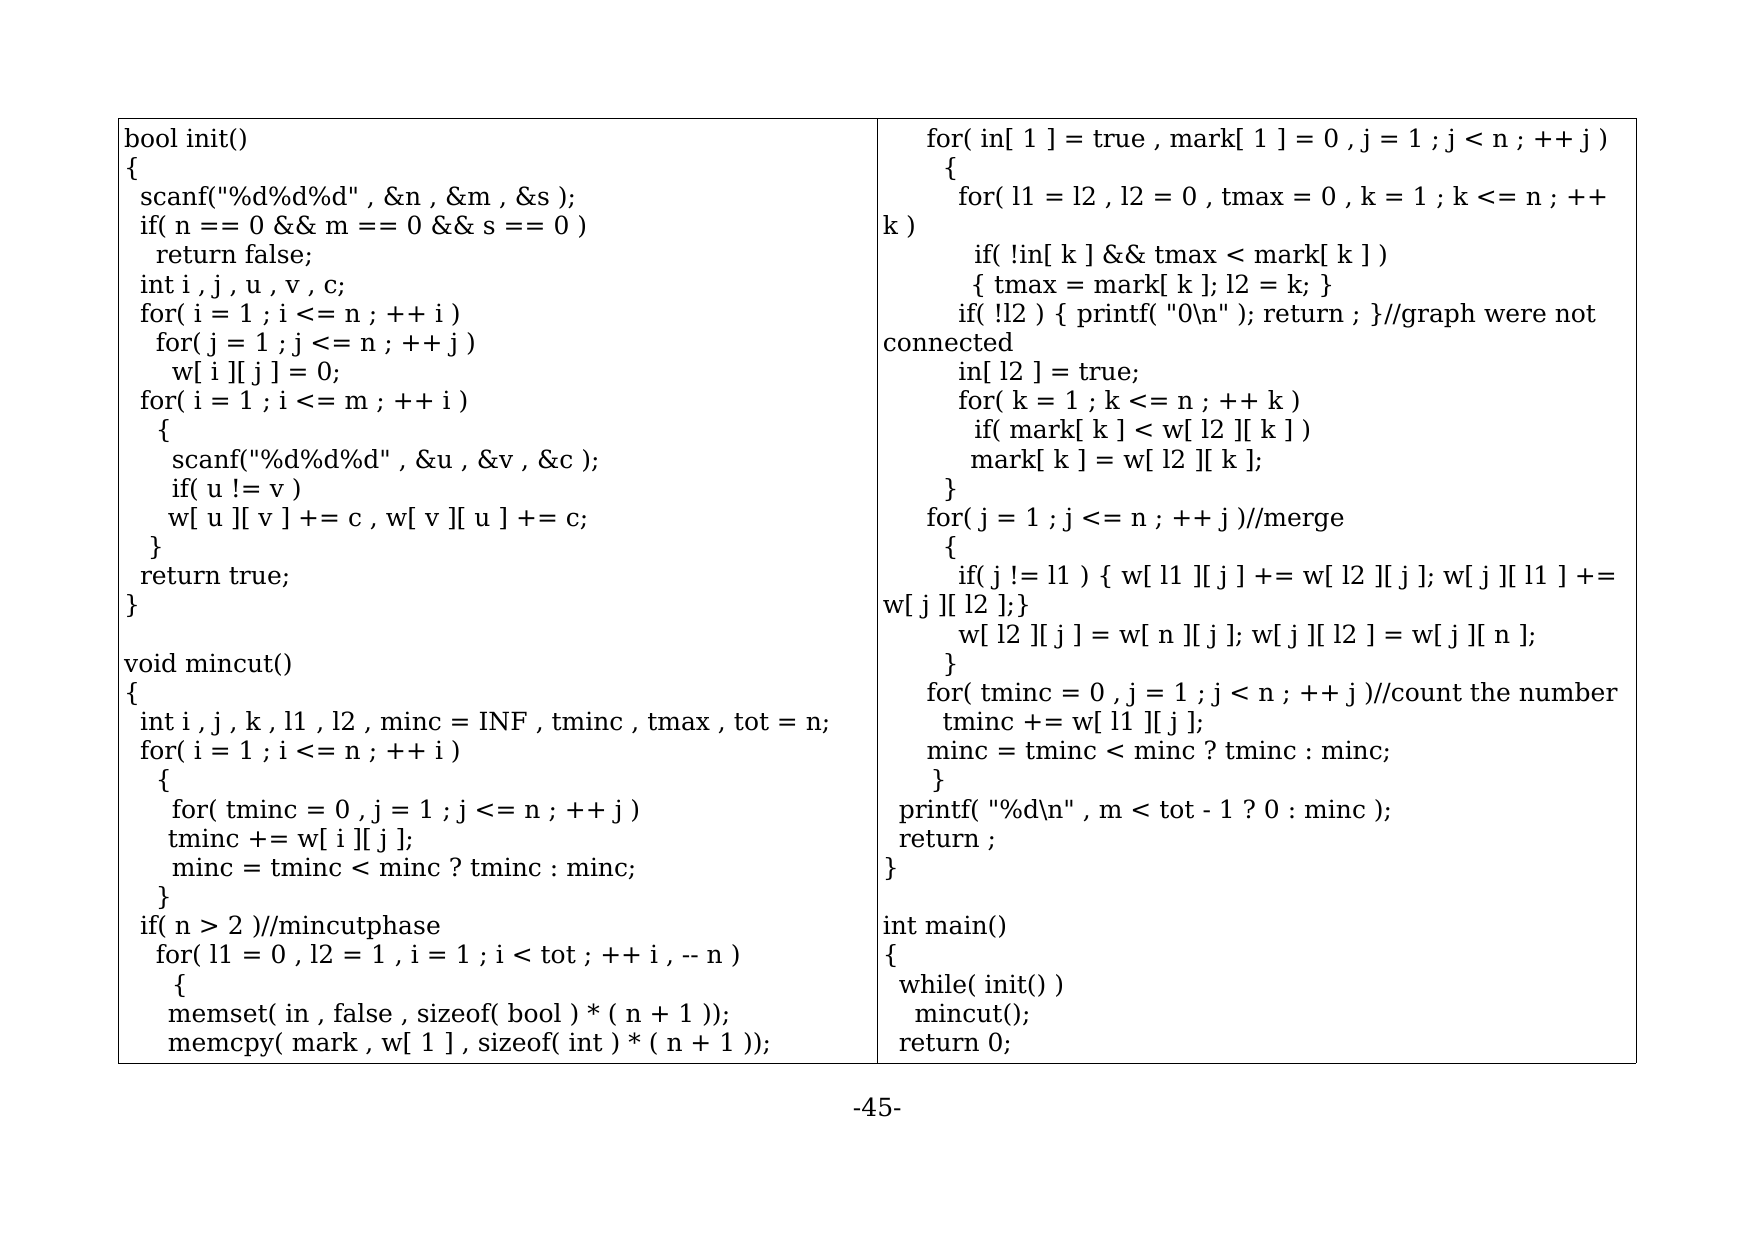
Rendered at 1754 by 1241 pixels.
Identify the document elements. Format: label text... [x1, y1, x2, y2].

table_header bool init() { scanf("%d%d%d" , &n , &m , &s ); if( n == 0 && m == 0 && s == 0 ) return false; int i , j , u , v , c; for( i = 1 ; i <= n ; ++ i ) for( j = 1 ; j <= n ; ++ j ) w[ i ][ j ] = 0; for( i = 1 ; i <= m ; ++ i ) { scanf("%d%d%d" , &u , &v , &c ); if( u != v ) w[ u ][ v ] += c , w[ v ][ u ] += c; } return true; } void mincut() { int i , j , k , l1 , l2 , minc = INF , tminc , tmax , tot = n; for( i = 1 ; i <= n ; ++ i ) { for( tminc = 0 , j = 1 ; j <= n ; ++ j ) tminc += w[ i ][ j ]; minc = tminc < minc ? tminc : minc; } if( n > 2 )//mincutphase for( l1 = 0 , l2 = 1 , i = 1 ; i < tot ; ++ i , -- n ) { memset( in , false , sizeof( bool ) * ( n + 1 )); memcpy( mark , w[ 1 ] , sizeof( int ) * ( n + 1 )); [119, 119, 877, 1063]
table_header for( in[ 1 ] = true , mark[ 1 ] = 0 , j = 1 ; j < n ; ++ j ) { for( l1 = l2 , l2 = 0 , tmax = 0 , k = 1 ; k <= n ; ++ k ) if( !in[ k ] && tmax < mark[ k ] ) { tmax = mark[ k ]; l2 = k; } if( !l2 ) { printf( "0\n" ); return ; }//graph were not connected in[ l2 ] = true; for( k = 1 ; k <= n ; ++ k ) if( mark[ k ] < w[ l2 ][ k ] ) mark[ k ] = w[ l2 ][ k ]; } for( j = 1 ; j <= n ; ++ j )//merge { if( j != l1 ) { w[ l1 ][ j ] += w[ l2 ][ j ]; w[ j ][ l1 ] += w[ j ][ l2 ];} w[ l2 ][ j ] = w[ n ][ j ]; w[ j ][ l2 ] = w[ j ][ n ]; } for( tminc = 0 , j = 1 ; j < n ; ++ j )//count the number tminc += w[ l1 ][ j ]; minc = tminc < minc ? tminc : minc; } printf( "%d\n" , m < tot - 1 ? 0 : minc ); return ; } int main() { while( init() ) mincut(); return 0; [878, 119, 1636, 1063]
